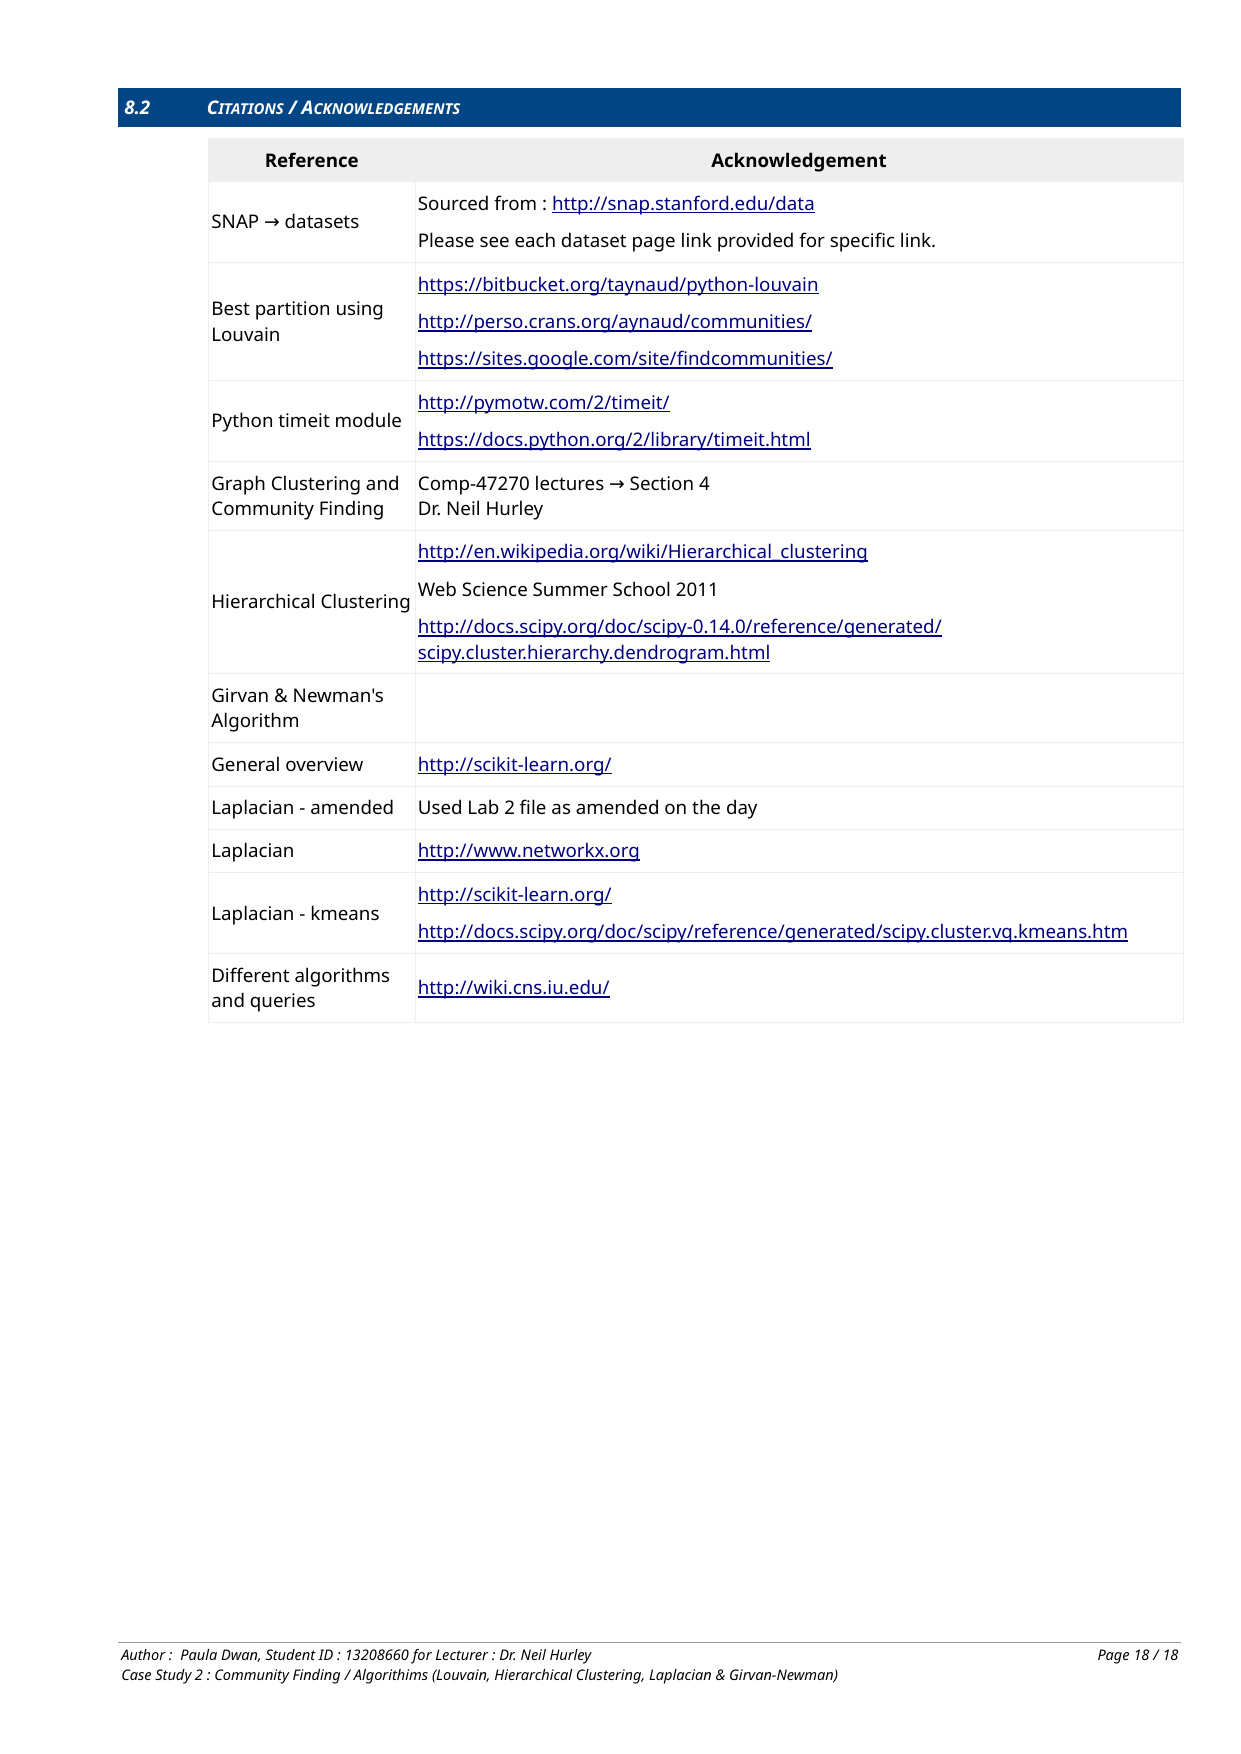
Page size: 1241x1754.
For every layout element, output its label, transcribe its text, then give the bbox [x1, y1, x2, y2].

table_cell Best partition using Louvain [209, 263, 415, 380]
table_cell https://bitbucket.org/taynaud/python-louvain http://perso.crans.org/aynaud/communities/ https://sites.google.com/site/findcommunities/ [416, 263, 1183, 380]
table_cell [416, 674, 1183, 742]
table_cell Girvan & Newman's Algorithm [209, 674, 415, 742]
table_cell Laplacian [209, 830, 415, 872]
table_cell Different algorithms and queries [209, 954, 415, 1022]
table_cell http://wiki.cns.iu.edu/ [416, 954, 1183, 1022]
table_cell Hierarchical Clustering [209, 531, 415, 673]
table_cell SNAP → datasets [209, 182, 415, 262]
table_cell http://scikit-learn.org/ [416, 743, 1183, 786]
table_cell Comp-47270 lectures → Section 4 Dr. Neil Hurley [416, 462, 1183, 530]
table_cell Python timeit module [209, 381, 415, 461]
table_cell Used Lab 2 file as amended on the day [416, 787, 1183, 829]
table_cell http://pymotw.com/2/timeit/ https://docs.python.org/2/library/timeit.html [416, 381, 1183, 461]
table_cell Laplacian - amended [209, 787, 415, 829]
table_cell Sourced from : http://snap.stanford.edu/data Please see each dataset page link provided for specific link. [416, 182, 1183, 262]
table_cell http://www.networkx.org [416, 830, 1183, 872]
subtitle Citations / Acknowledgements [118, 90, 1181, 126]
table_cell http://en.wikipedia.org/wiki/Hierarchical_clustering Web Science Summer School 2011 http://docs.scipy.org/doc/scipy-0.14.0/reference/generated/scipy.cluster.hierarchy.dendrogram.html [416, 531, 1183, 673]
table_cell General overview [209, 743, 415, 786]
table_cell http://scikit-learn.org/ http://docs.scipy.org/doc/scipy/reference/generated/scipy.cluster.vq.kmeans.htm [416, 873, 1183, 953]
table_cell Graph Clustering and Community Finding [209, 462, 415, 530]
table_header Acknowledgement [416, 139, 1183, 181]
table_header Reference [209, 139, 415, 181]
table_cell Laplacian - kmeans [209, 873, 415, 953]
